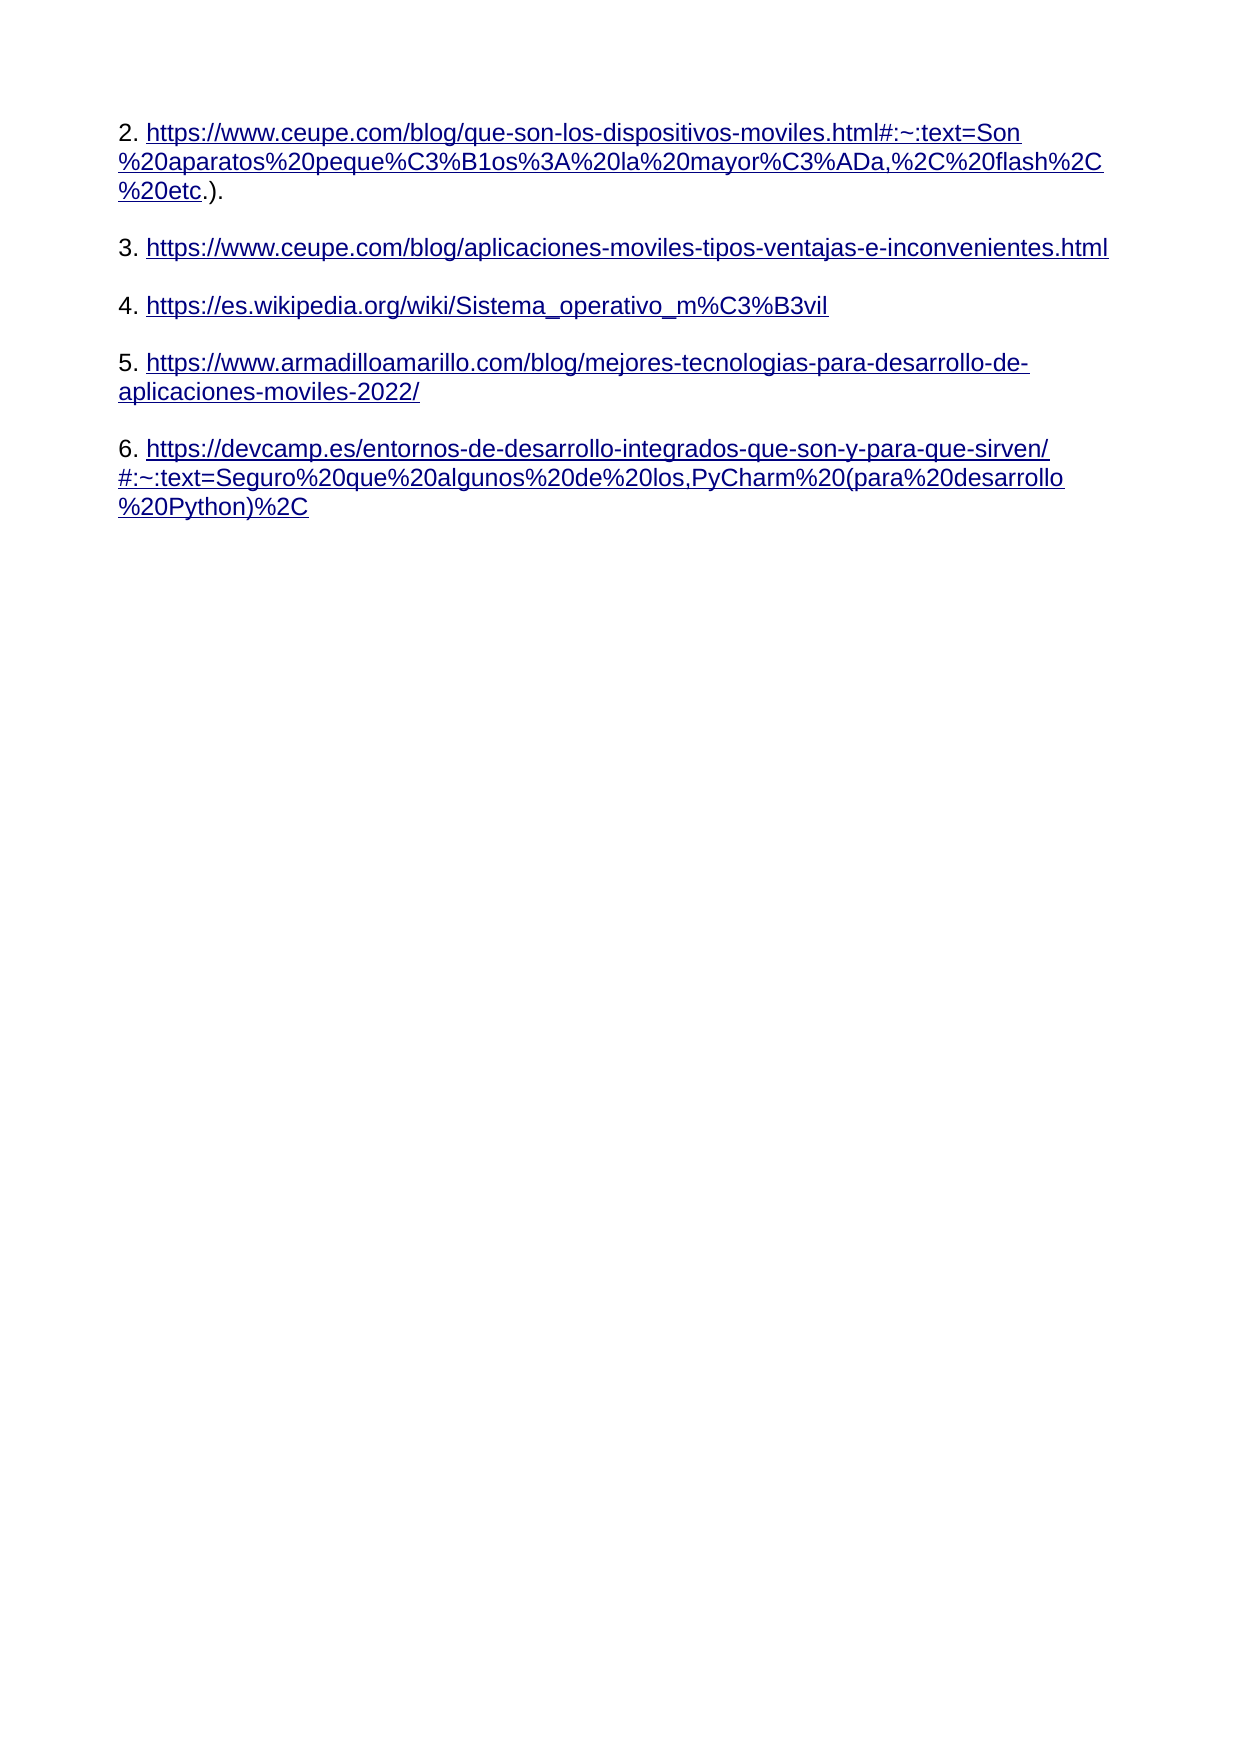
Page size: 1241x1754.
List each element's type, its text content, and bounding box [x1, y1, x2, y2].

text 2. https://www.ceupe.com/blog/que-son-los-dispositivos-moviles.html#:~:text=Son%20aparatos%20peque%C3%B1os%3A%20la%20mayor%C3%ADa,%2C%20flash%2C%20etc.). [118, 118, 1122, 204]
text 5. https://www.armadilloamarillo.com/blog/mejores-tecnologias-para-desarrollo-de-aplicaciones-moviles-2022/ [118, 348, 1122, 406]
text 4. https://es.wikipedia.org/wiki/Sistema_operativo_m%C3%B3vil [118, 291, 1122, 319]
text 6. https://devcamp.es/entornos-de-desarrollo-integrados-que-son-y-para-que-sirven/#:~:text=Seguro%20que%20algunos%20de%20los,PyCharm%20(para%20desarrollo%20Python)%2C [118, 434, 1122, 521]
text 3. https://www.ceupe.com/blog/aplicaciones-moviles-tipos-ventajas-e-inconvenientes.html [118, 233, 1122, 262]
